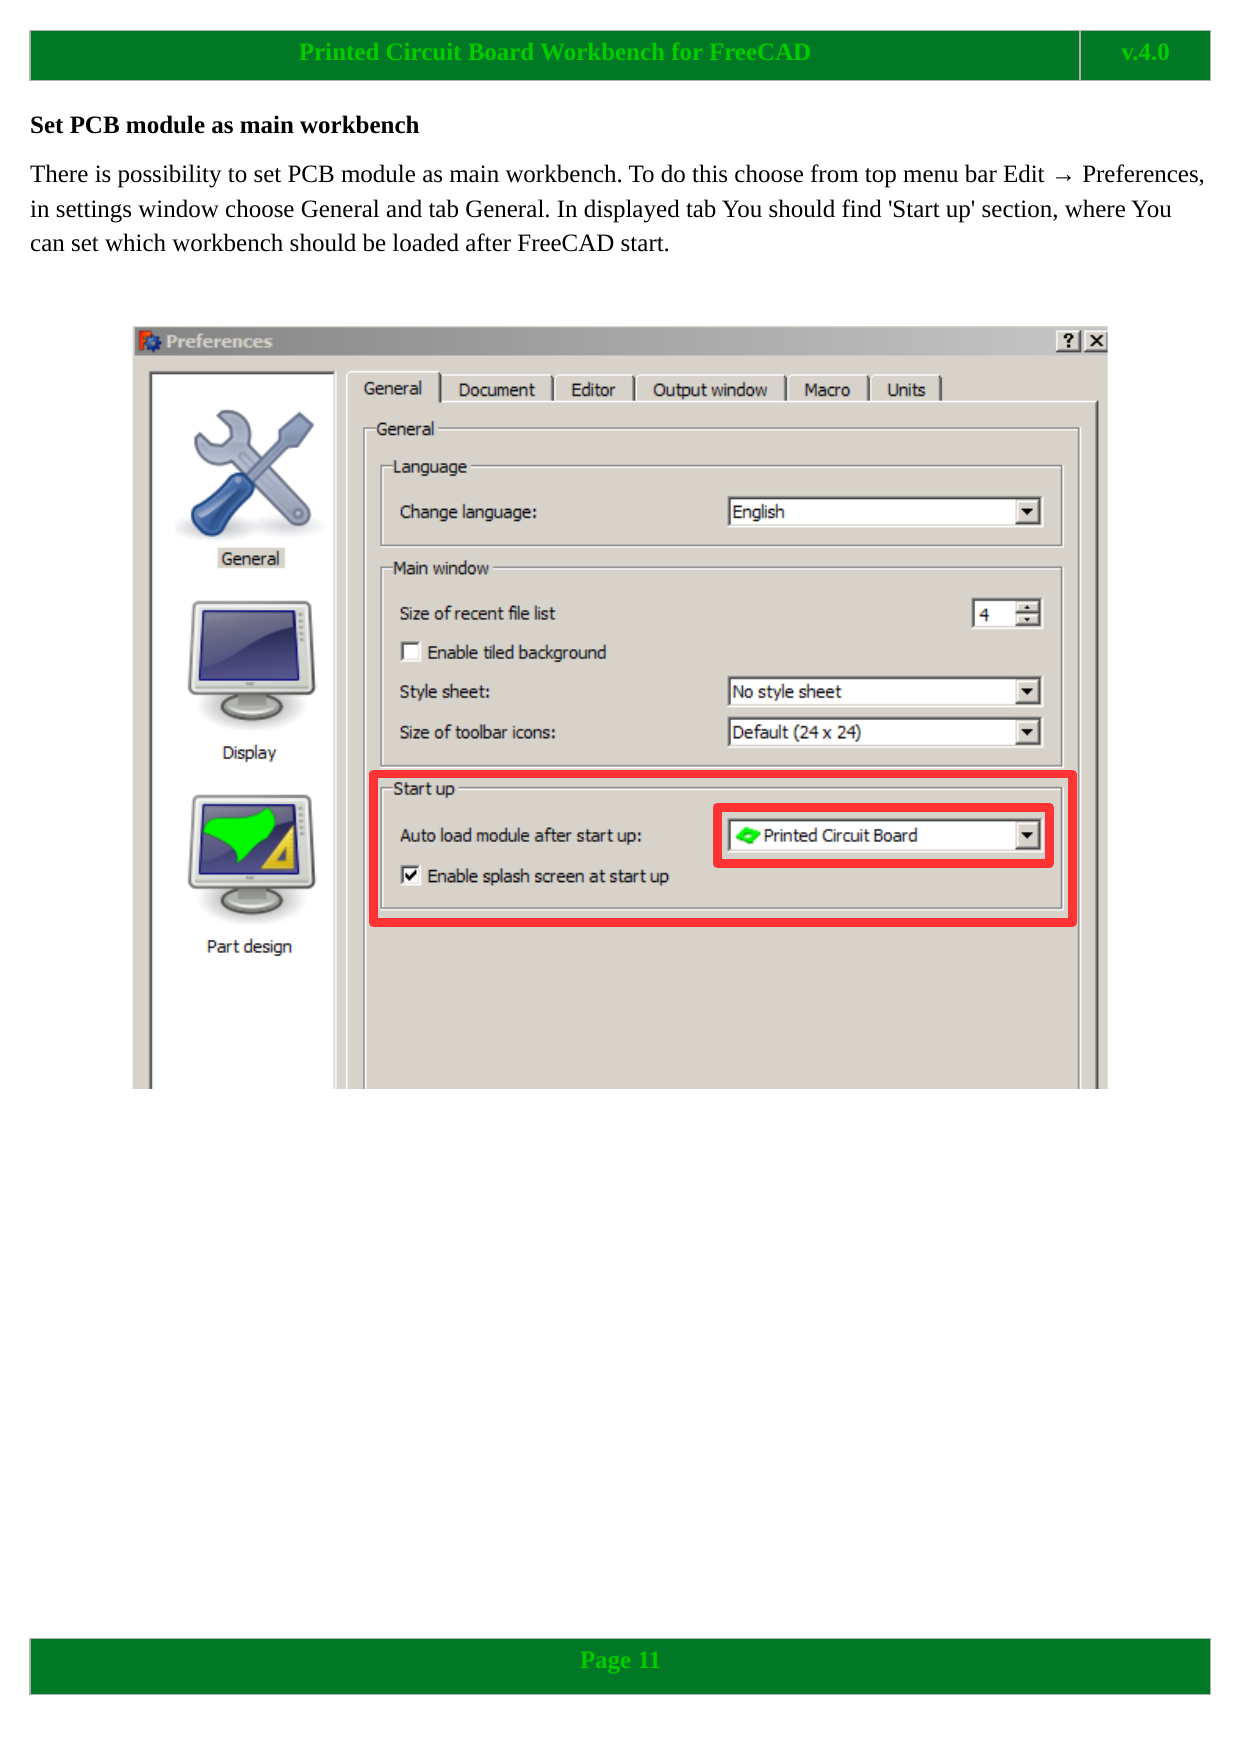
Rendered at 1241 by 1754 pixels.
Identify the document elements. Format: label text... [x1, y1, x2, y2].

subtitle Set PCB module as main workbench [30, 110, 1211, 139]
text There is possibility to set PCB module as main workbench. To do this choose from top menu bar Edit → Preferences, in settings window choose General and tab General. In displayed tab You should find 'Start up' section, where You can set which workbench should be loaded after FreeCAD start. [30, 159, 1211, 257]
picture [132, 326, 1108, 1089]
